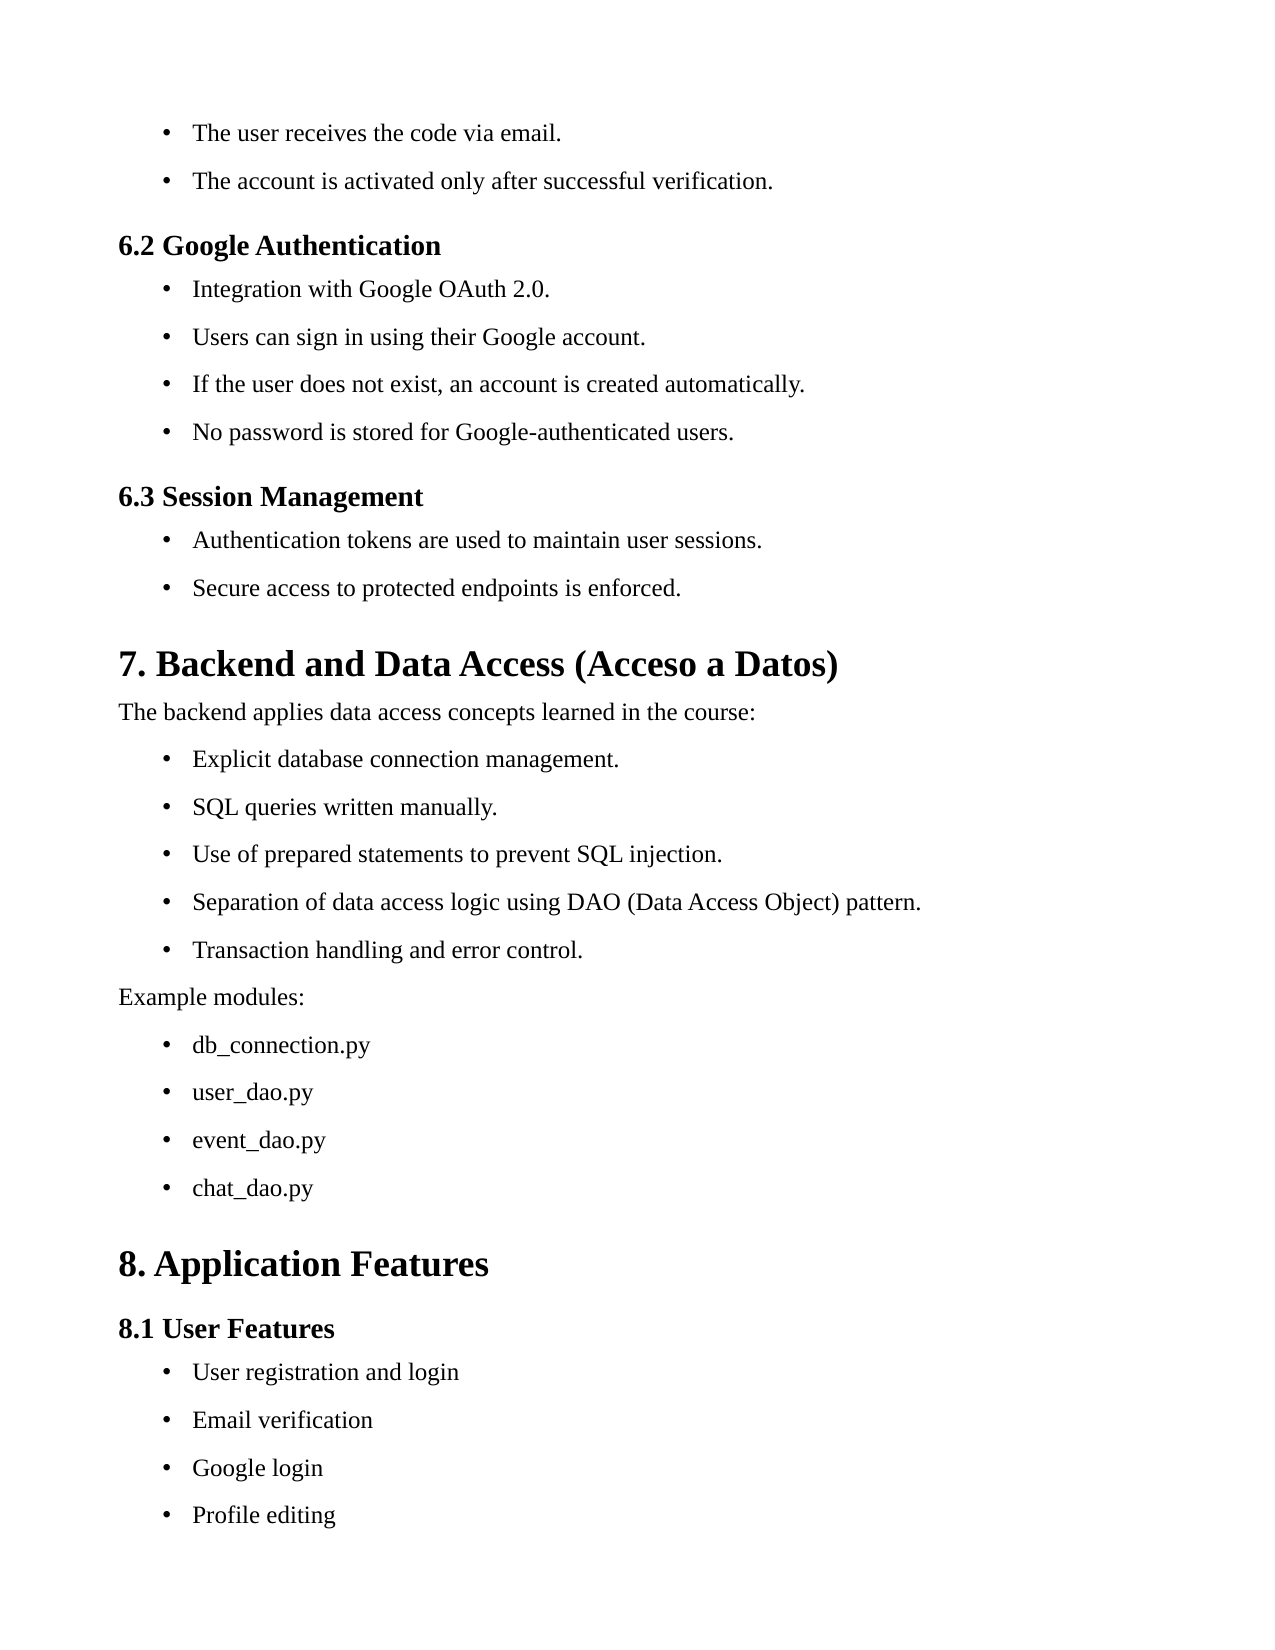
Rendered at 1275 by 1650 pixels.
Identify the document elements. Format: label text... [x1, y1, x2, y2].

list Email verification [162, 1405, 1157, 1434]
list If the user does not exist, an account is created automatically. [162, 369, 1157, 398]
list Use of prepared statements to prevent SQL injection. [162, 839, 1157, 868]
text Example modules: [118, 982, 1157, 1011]
list Explicit database connection management. [162, 744, 1157, 773]
list The account is activated only after successful verification. [162, 166, 1157, 194]
list Integration with Google OAuth 2.0. [162, 274, 1157, 303]
list Google login [162, 1453, 1157, 1481]
list No password is stored for Google‑authenticated users. [162, 417, 1157, 446]
list chat_dao.py [162, 1173, 1157, 1201]
list User registration and login [162, 1357, 1157, 1386]
subtitle 6.2 Google Authentication [118, 228, 1157, 261]
text The backend applies data access concepts learned in the course: [118, 697, 1157, 725]
list The user receives the code via email. [162, 118, 1157, 147]
list Separation of data access logic using DAO (Data Access Object) pattern. [162, 887, 1157, 916]
subtitle 8.1 User Features [118, 1311, 1157, 1345]
list Secure access to protected endpoints is enforced. [162, 573, 1157, 601]
list SQL queries written manually. [162, 792, 1157, 821]
subtitle 7. Backend and Data Access (Acceso a Datos) [118, 641, 1157, 684]
list Authentication tokens are used to maintain user sessions. [162, 525, 1157, 554]
subtitle 8. Application Features [118, 1241, 1157, 1284]
list Transaction handling and error control. [162, 935, 1157, 963]
list Profile editing [162, 1500, 1157, 1529]
list event_dao.py [162, 1125, 1157, 1154]
subtitle 6.3 Session Management [118, 479, 1157, 512]
list Users can sign in using their Google account. [162, 322, 1157, 350]
list user_dao.py [162, 1077, 1157, 1106]
list db_connection.py [162, 1030, 1157, 1059]
